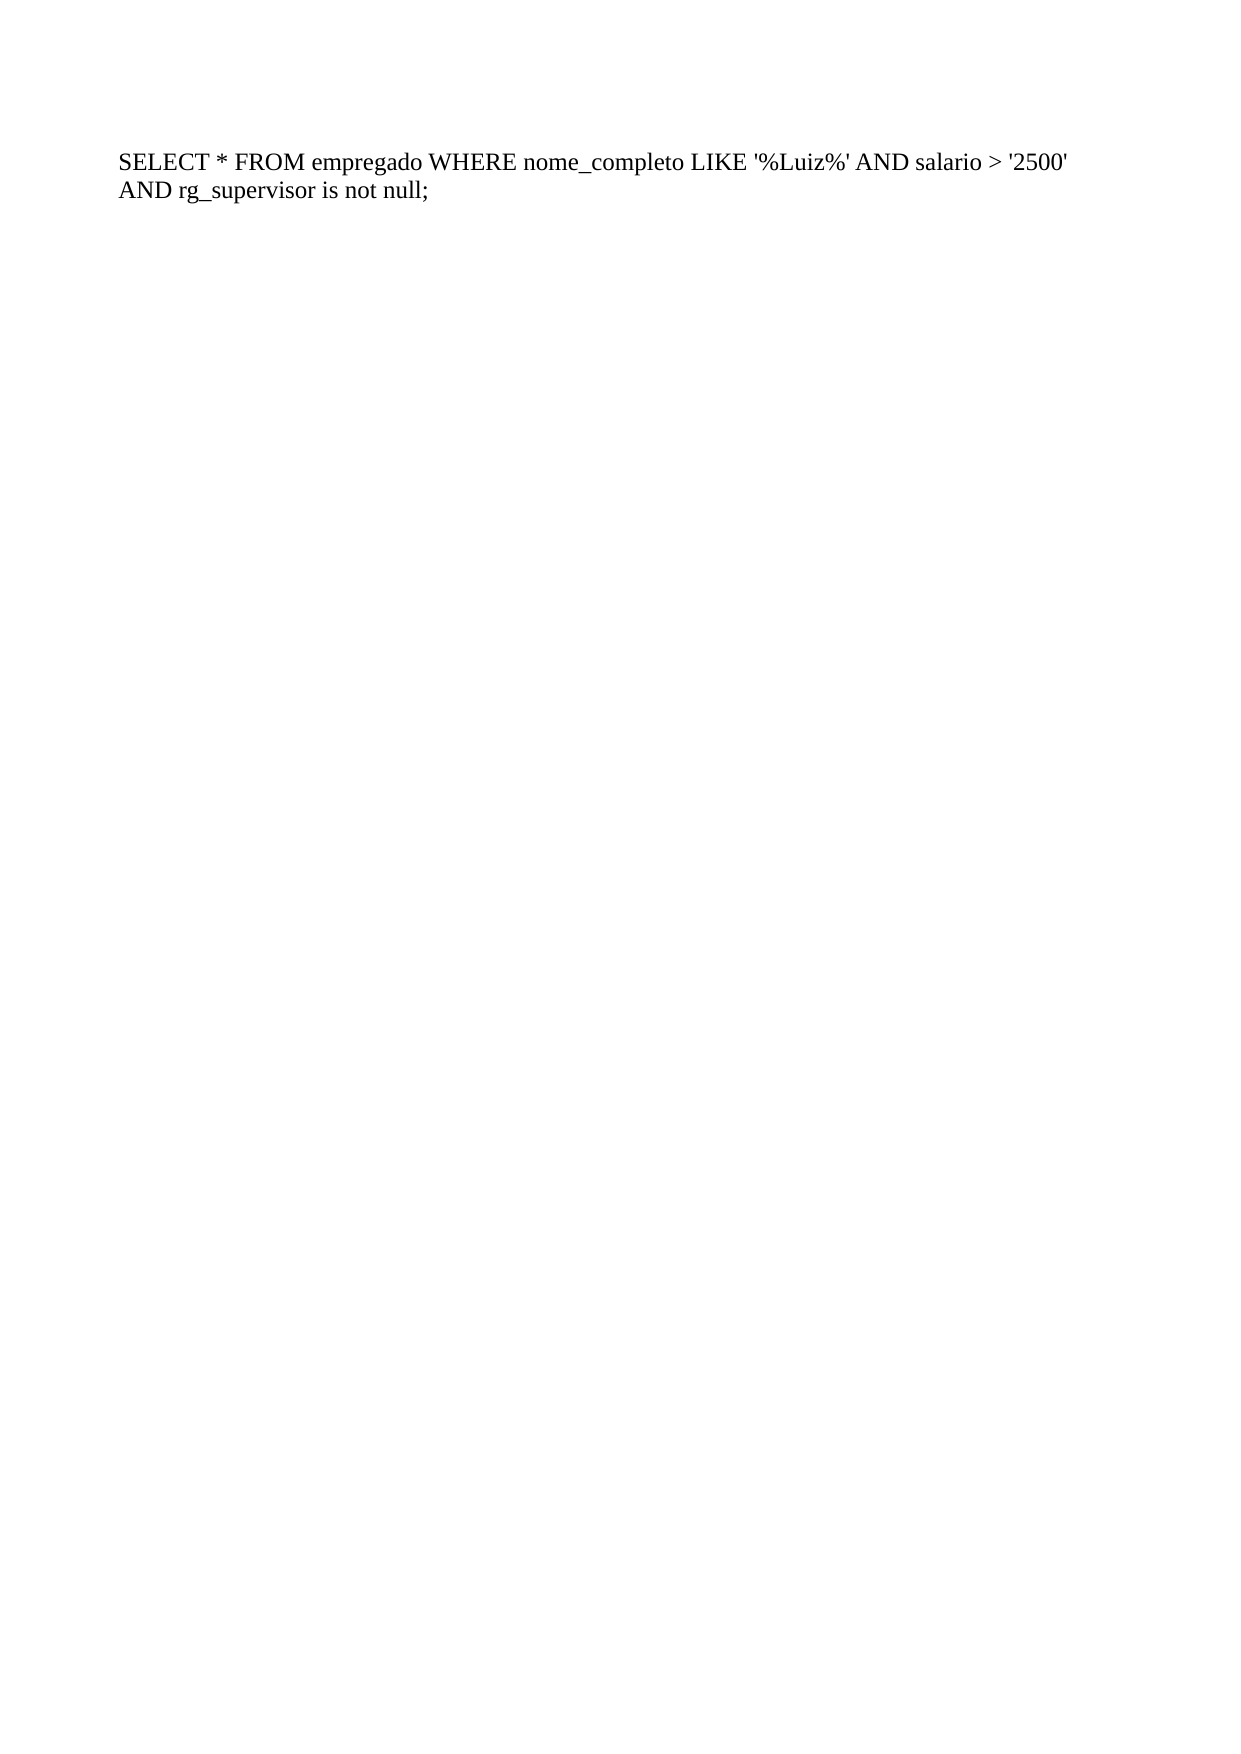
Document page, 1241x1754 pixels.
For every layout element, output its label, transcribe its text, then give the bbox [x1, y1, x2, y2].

text SELECT * FROM empregado WHERE nome_completo LIKE '%Luiz%' AND salario > '2500' AND rg_supervisor is not null; [118, 147, 1122, 204]
